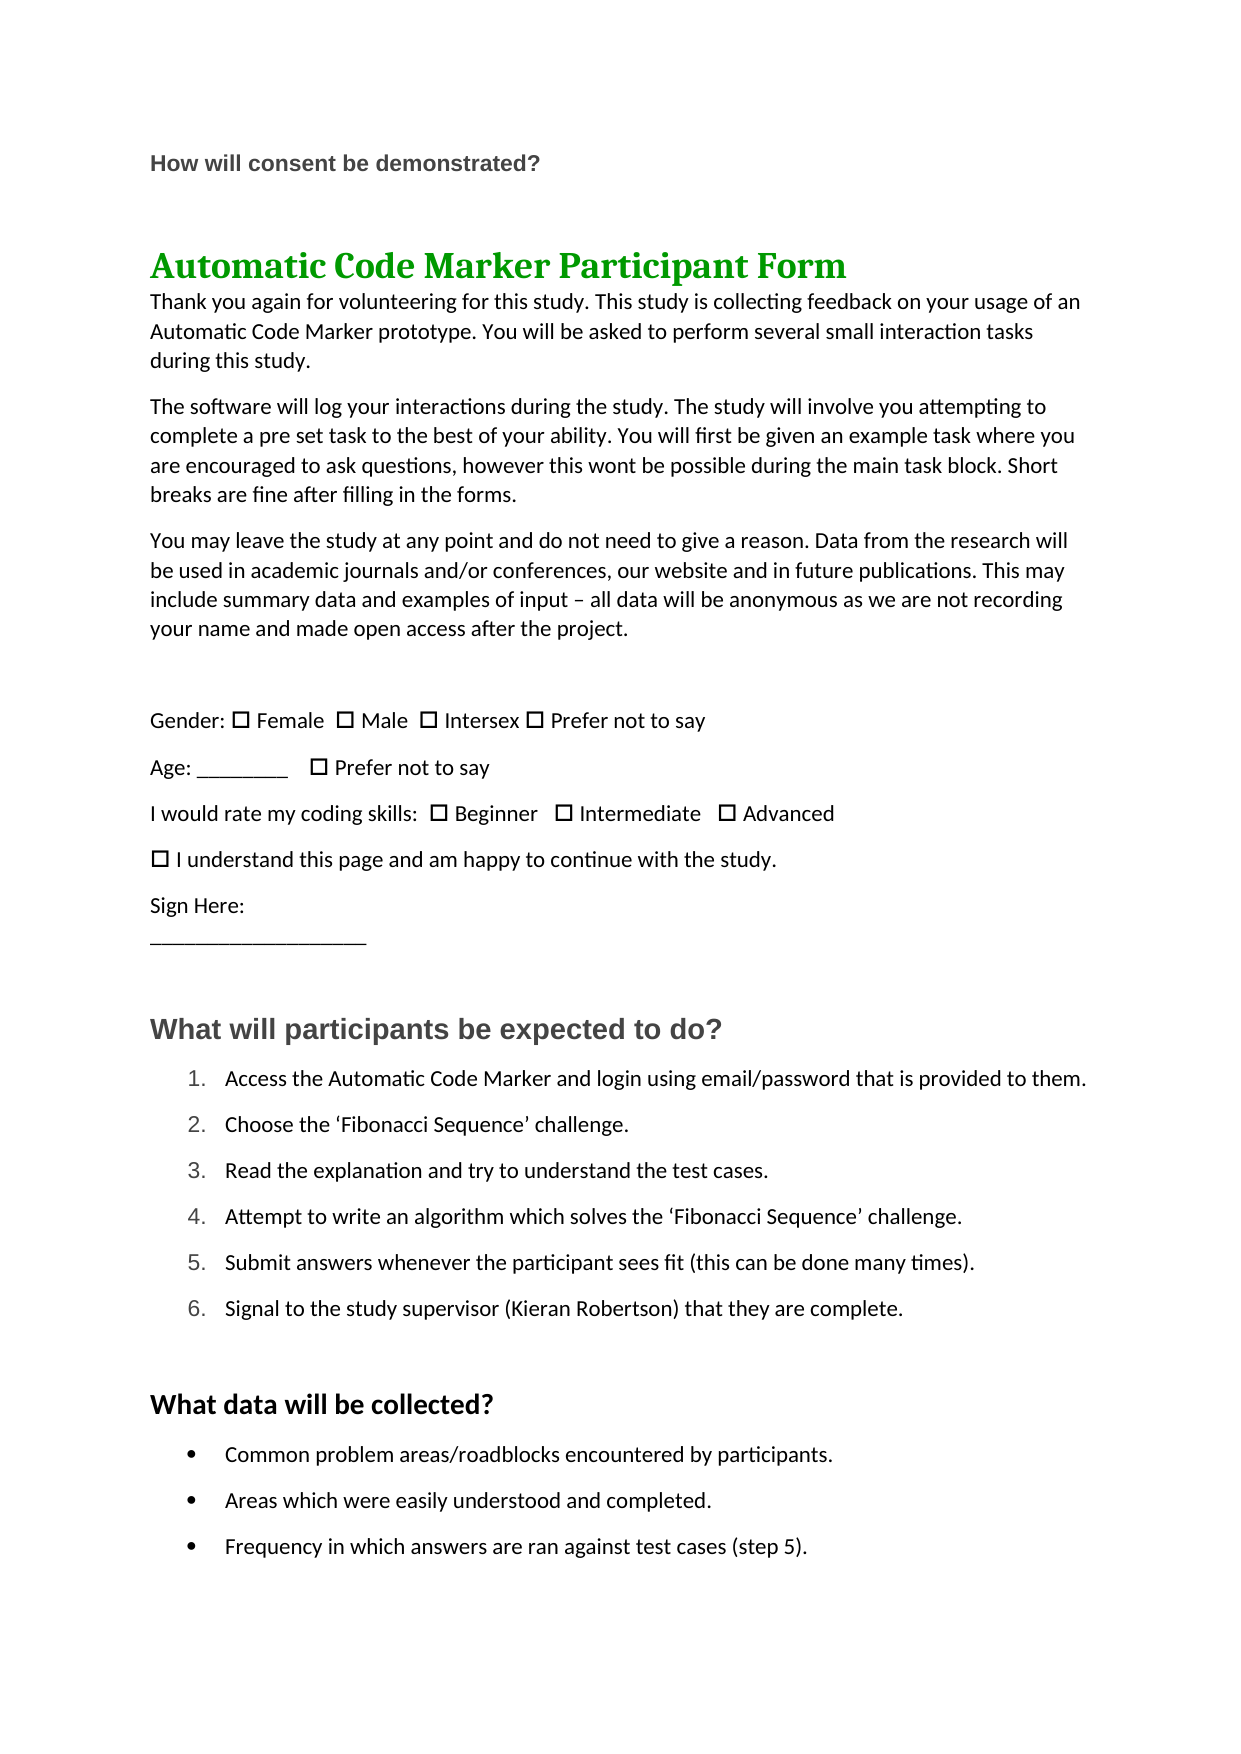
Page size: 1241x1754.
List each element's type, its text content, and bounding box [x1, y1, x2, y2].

text Age: ________  Prefer not to say [150, 753, 1090, 781]
text  I understand this page and am happy to continue with the study. [150, 845, 1090, 873]
list Read the explanation and try to understand the test cases. [187, 1156, 1090, 1184]
text How will consent be demonstrated? [150, 150, 1090, 176]
text Gender:  Female  Male  Intersex  Prefer not to say [150, 707, 1090, 734]
text I would rate my coding skills:  Beginner  Intermediate  Advanced [150, 799, 1090, 827]
text What will participants be expected to do? [150, 1012, 1090, 1046]
list Choose the ‘Fibonacci Sequence’ challenge. [187, 1110, 1090, 1138]
list Areas which were easily understood and completed. [187, 1486, 1090, 1514]
list Signal to the study supervisor (Kieran Robertson) that they are complete. [187, 1294, 1090, 1322]
text Sign Here: ___________________ [150, 891, 1090, 948]
text You may leave the study at any point and do not need to give a reason. Data from the research will be used in academic journals and/or conferences, our website and in future publications. This may include summary data and examples of input – all data will be anonymous as we are not recording your name and made open access after the project. [150, 526, 1090, 642]
list Access the Automatic Code Marker and login using email/password that is provided to them. [187, 1064, 1090, 1092]
text What data will be collected? [150, 1386, 1090, 1422]
list Common problem areas/roadblocks encountered by participants. [187, 1440, 1090, 1468]
text Thank you again for volunteering for this study. This study is collecting feedback on your usage of an Automatic Code Marker prototype. You will be asked to perform several small interaction tasks during this study. [150, 287, 1090, 374]
subtitle Automatic Code Marker Participant Form [150, 244, 1015, 287]
text The software will log your interactions during the study. The study will involve you attempting to complete a pre set task to the best of your ability. You will first be given an example task where you are encouraged to ask questions, however this wont be possible during the main task block. Short breaks are fine after filling in the forms. [150, 392, 1090, 508]
list Frequency in which answers are ran against test cases (step 5). [187, 1532, 1090, 1561]
list Attempt to write an algorithm which solves the ‘Fibonacci Sequence’ challenge. [187, 1202, 1090, 1230]
list Submit answers whenever the participant sees fit (this can be done many times). [187, 1248, 1090, 1276]
